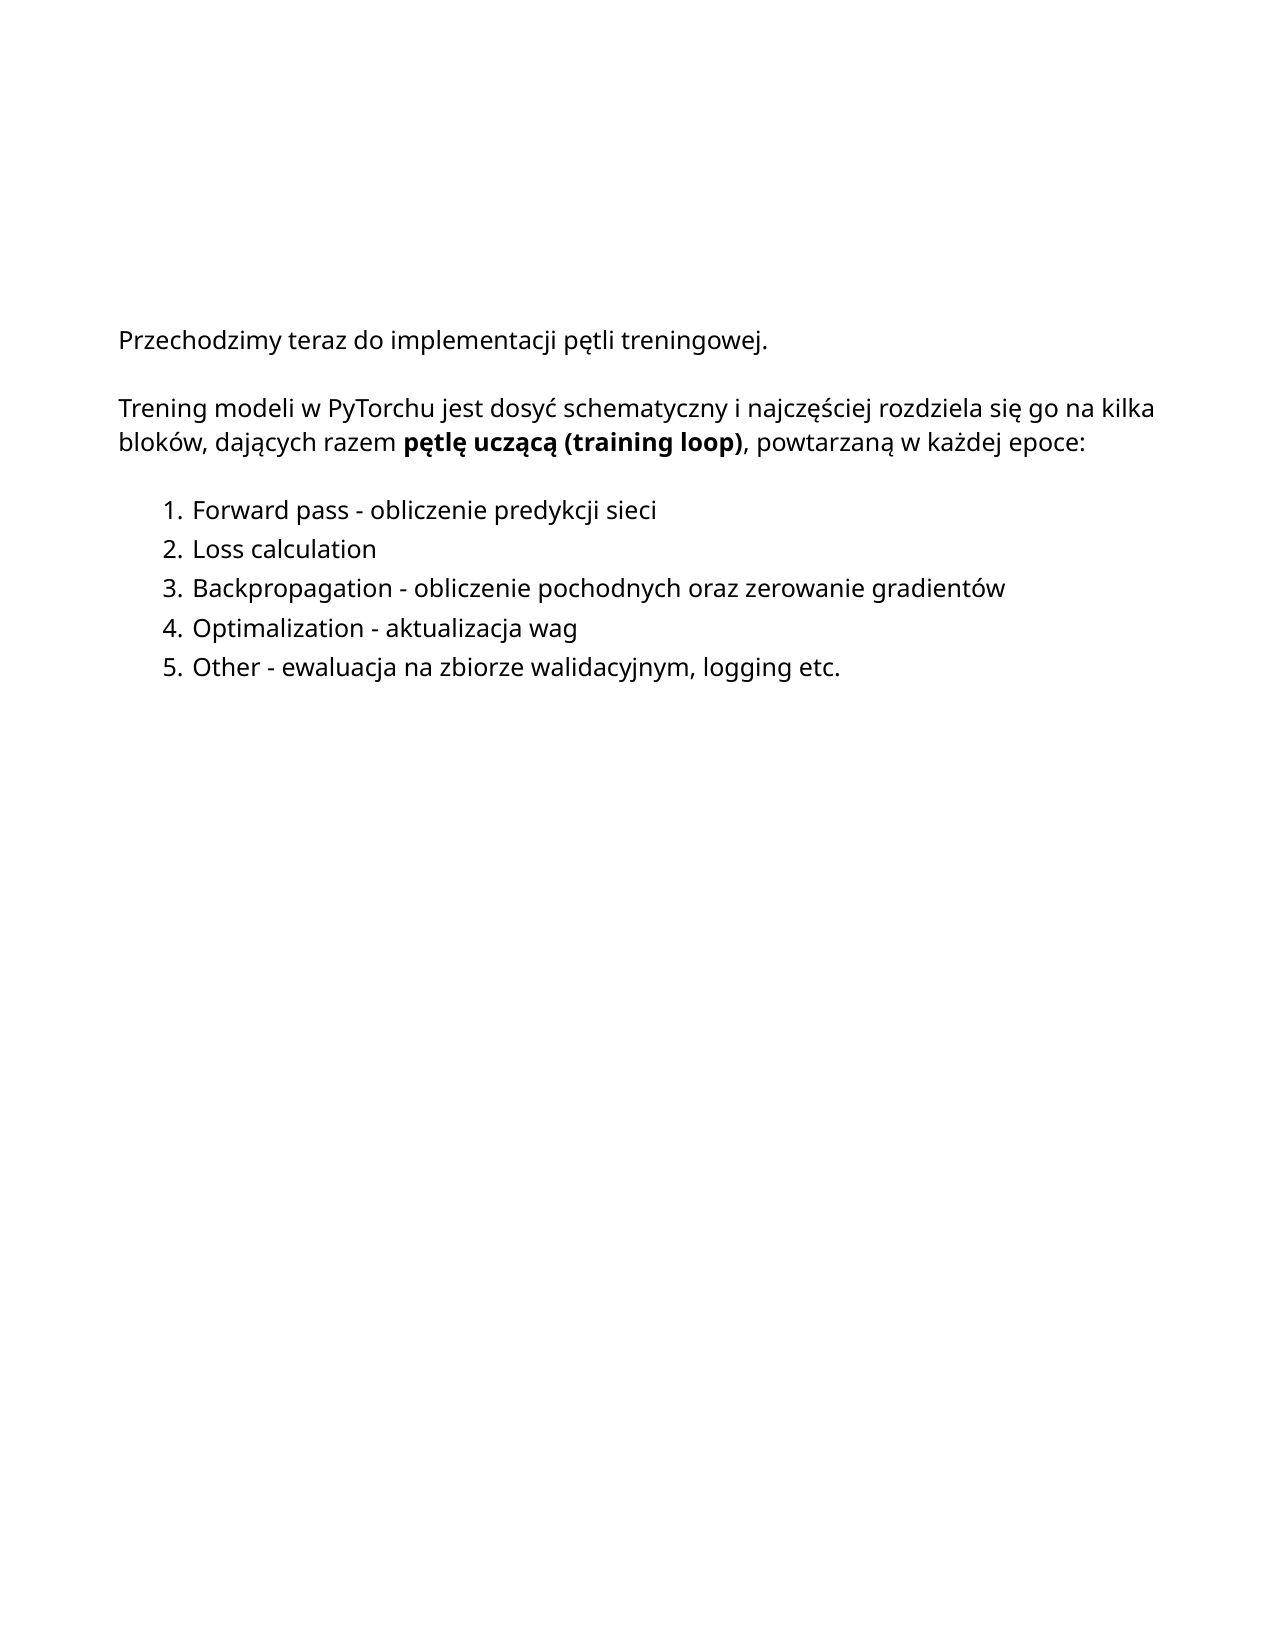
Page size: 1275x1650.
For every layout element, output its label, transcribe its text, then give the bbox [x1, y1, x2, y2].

list Loss calculation [162, 532, 1157, 566]
text Trening modeli w PyTorchu jest dosyć schematyczny i najczęściej rozdziela się go na kilka bloków, dających razem pętlę uczącą (training loop), powtarzaną w każdej epoce: [118, 391, 1157, 459]
text Przechodzimy teraz do implementacji pętli treningowej. [118, 322, 1157, 357]
list Other - ewaluacja na zbiorze walidacyjnym, logging etc. [162, 649, 1157, 683]
list Optimalization - aktualizacja wag [162, 610, 1157, 644]
list Backpropagation - obliczenie pochodnych oraz zerowanie gradientów [162, 571, 1157, 605]
list Forward pass - obliczenie predykcji sieci [162, 493, 1157, 527]
